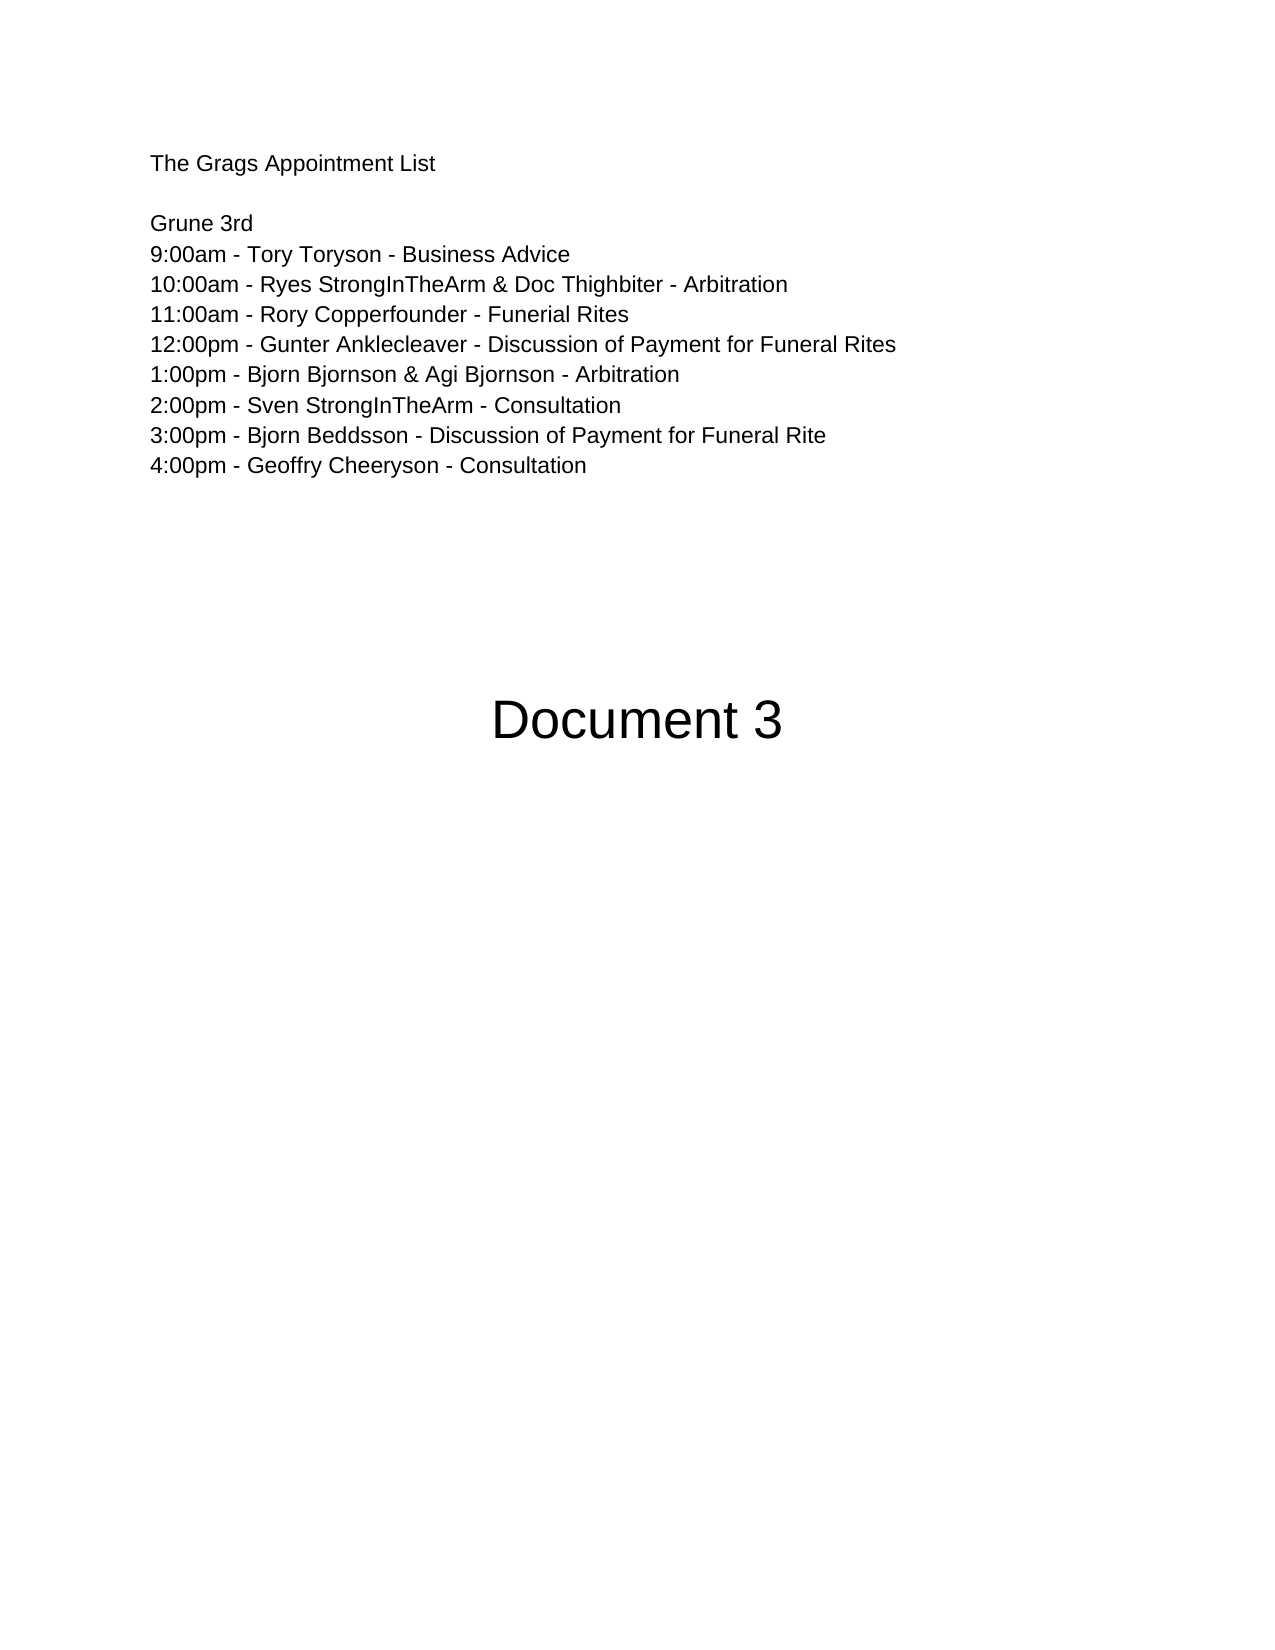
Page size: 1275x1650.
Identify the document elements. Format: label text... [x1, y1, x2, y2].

text The Grags Appointment List [150, 150, 1125, 176]
text 2:00pm - Sven StrongInTheArm - Consultation [150, 392, 1125, 418]
text 1:00pm - Bjorn Bjornson & Agi Bjornson - Arbitration [150, 361, 1125, 388]
text Grune 3rd [150, 210, 1125, 237]
text 11:00am - Rory Copperfounder - Funerial Rites [150, 301, 1125, 327]
text 10:00am - Ryes StrongInTheArm & Doc Thighbiter - Arbitration [150, 271, 1125, 297]
text 12:00pm - Gunter Anklecleaver - Discussion of Payment for Funeral Rites [150, 331, 1125, 358]
title Document 3 [150, 688, 1125, 750]
text 3:00pm - Bjorn Beddsson - Discussion of Payment for Funeral Rite [150, 422, 1125, 448]
text 9:00am - Tory Toryson - Business Advice [150, 241, 1125, 267]
text 4:00pm - Geoffry Cheeryson - Consultation [150, 452, 1125, 478]
